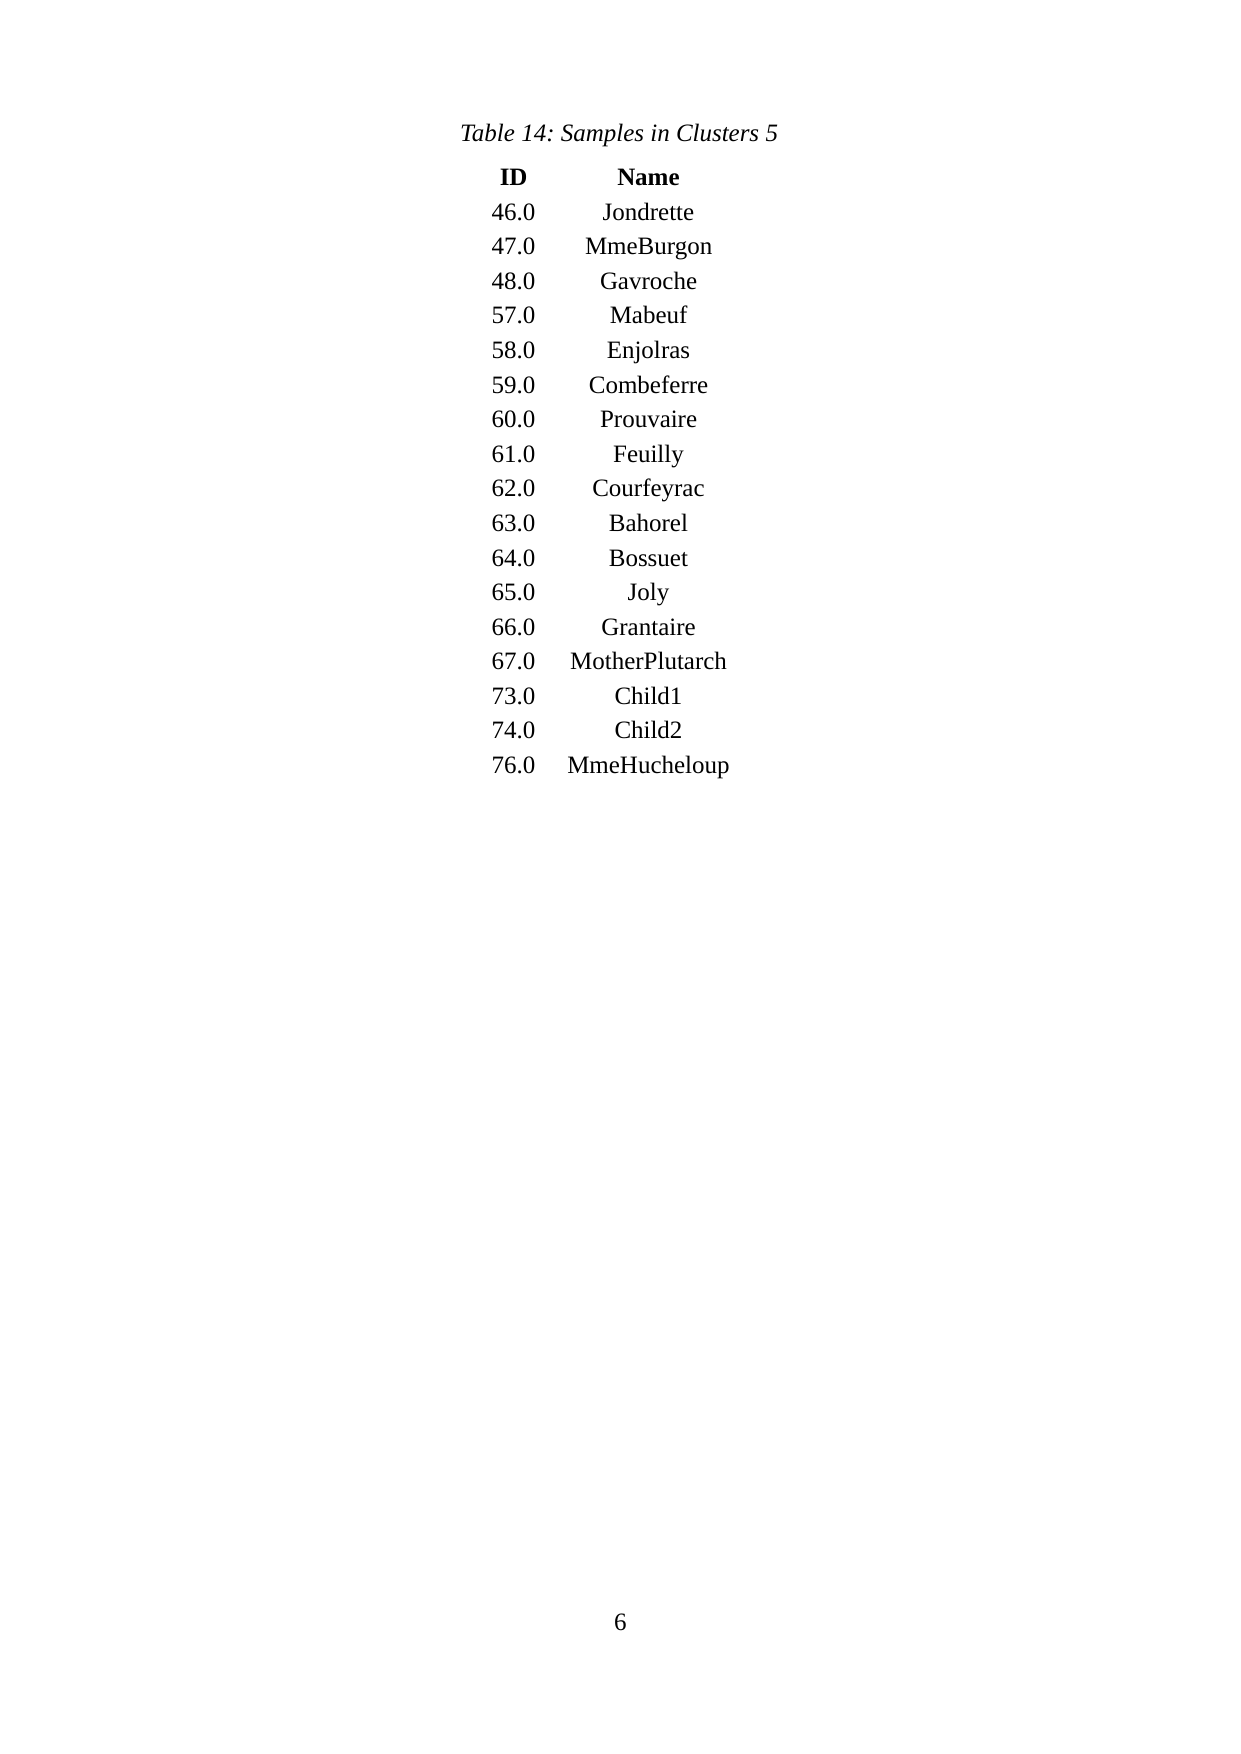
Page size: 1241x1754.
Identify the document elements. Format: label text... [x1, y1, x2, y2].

table_cell Jondrette [542, 194, 755, 228]
table_cell 66.0 [485, 609, 542, 643]
table_cell 63.0 [485, 505, 542, 540]
table_cell Mabeuf [542, 298, 755, 332]
table_cell 60.0 [485, 401, 542, 436]
table_cell Courfeyrac [542, 471, 755, 505]
table_cell Bahorel [542, 505, 755, 540]
table_cell 59.0 [485, 367, 542, 401]
table_cell 76.0 [485, 747, 542, 782]
table_cell Enjolras [542, 332, 755, 367]
table_cell Child2 [542, 713, 755, 747]
table_cell 47.0 [485, 229, 542, 263]
table_cell Combeferre [542, 367, 755, 401]
table_cell Joly [542, 574, 755, 609]
table_cell 58.0 [485, 332, 542, 367]
table_cell Child1 [542, 678, 755, 713]
table_header ID [485, 159, 542, 194]
table_header Name [542, 159, 755, 194]
text Table 14: Samples in Clusters 5 [118, 118, 1122, 147]
table_cell Grantaire [542, 609, 755, 643]
table_cell Gavroche [542, 263, 755, 298]
table_cell MmeHucheloup [542, 747, 755, 782]
table_cell Feuilly [542, 436, 755, 471]
table_cell 57.0 [485, 298, 542, 332]
table_cell 46.0 [485, 194, 542, 228]
table_cell Bossuet [542, 540, 755, 574]
table_cell 62.0 [485, 471, 542, 505]
table_cell MmeBurgon [542, 229, 755, 263]
table_cell MotherPlutarch [542, 644, 755, 678]
table_cell 65.0 [485, 574, 542, 609]
table_cell 67.0 [485, 644, 542, 678]
table_cell 48.0 [485, 263, 542, 298]
table_cell 64.0 [485, 540, 542, 574]
table_cell Prouvaire [542, 401, 755, 436]
table_cell 74.0 [485, 713, 542, 747]
table_cell 73.0 [485, 678, 542, 713]
table_cell 61.0 [485, 436, 542, 471]
